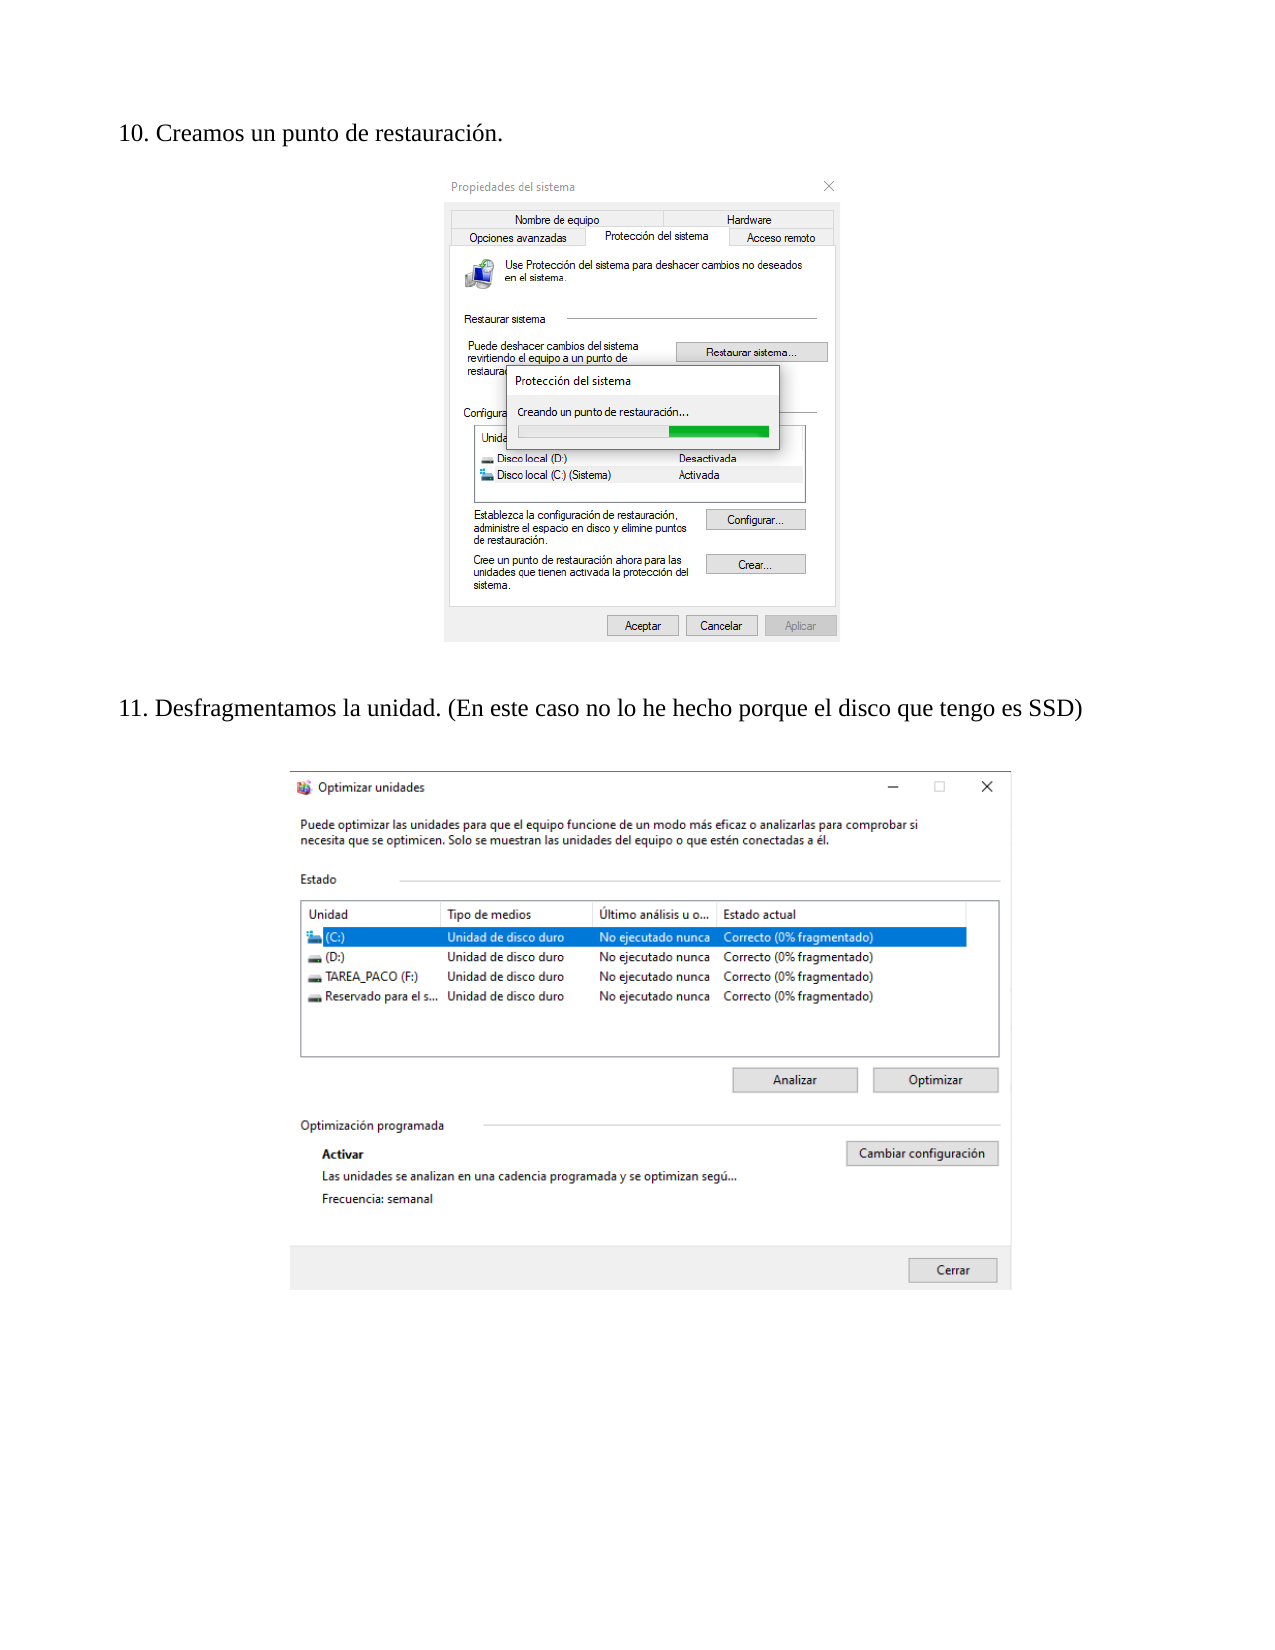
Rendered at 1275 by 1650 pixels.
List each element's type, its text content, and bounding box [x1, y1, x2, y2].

text 10. Creamos un punto de restauración. [118, 118, 1157, 147]
picture [289, 771, 1012, 1290]
picture [443, 172, 840, 642]
text 11. Desfragmentamos la unidad. (En este caso no lo he hecho porque el disco que tengo es SSD) [118, 693, 1157, 722]
